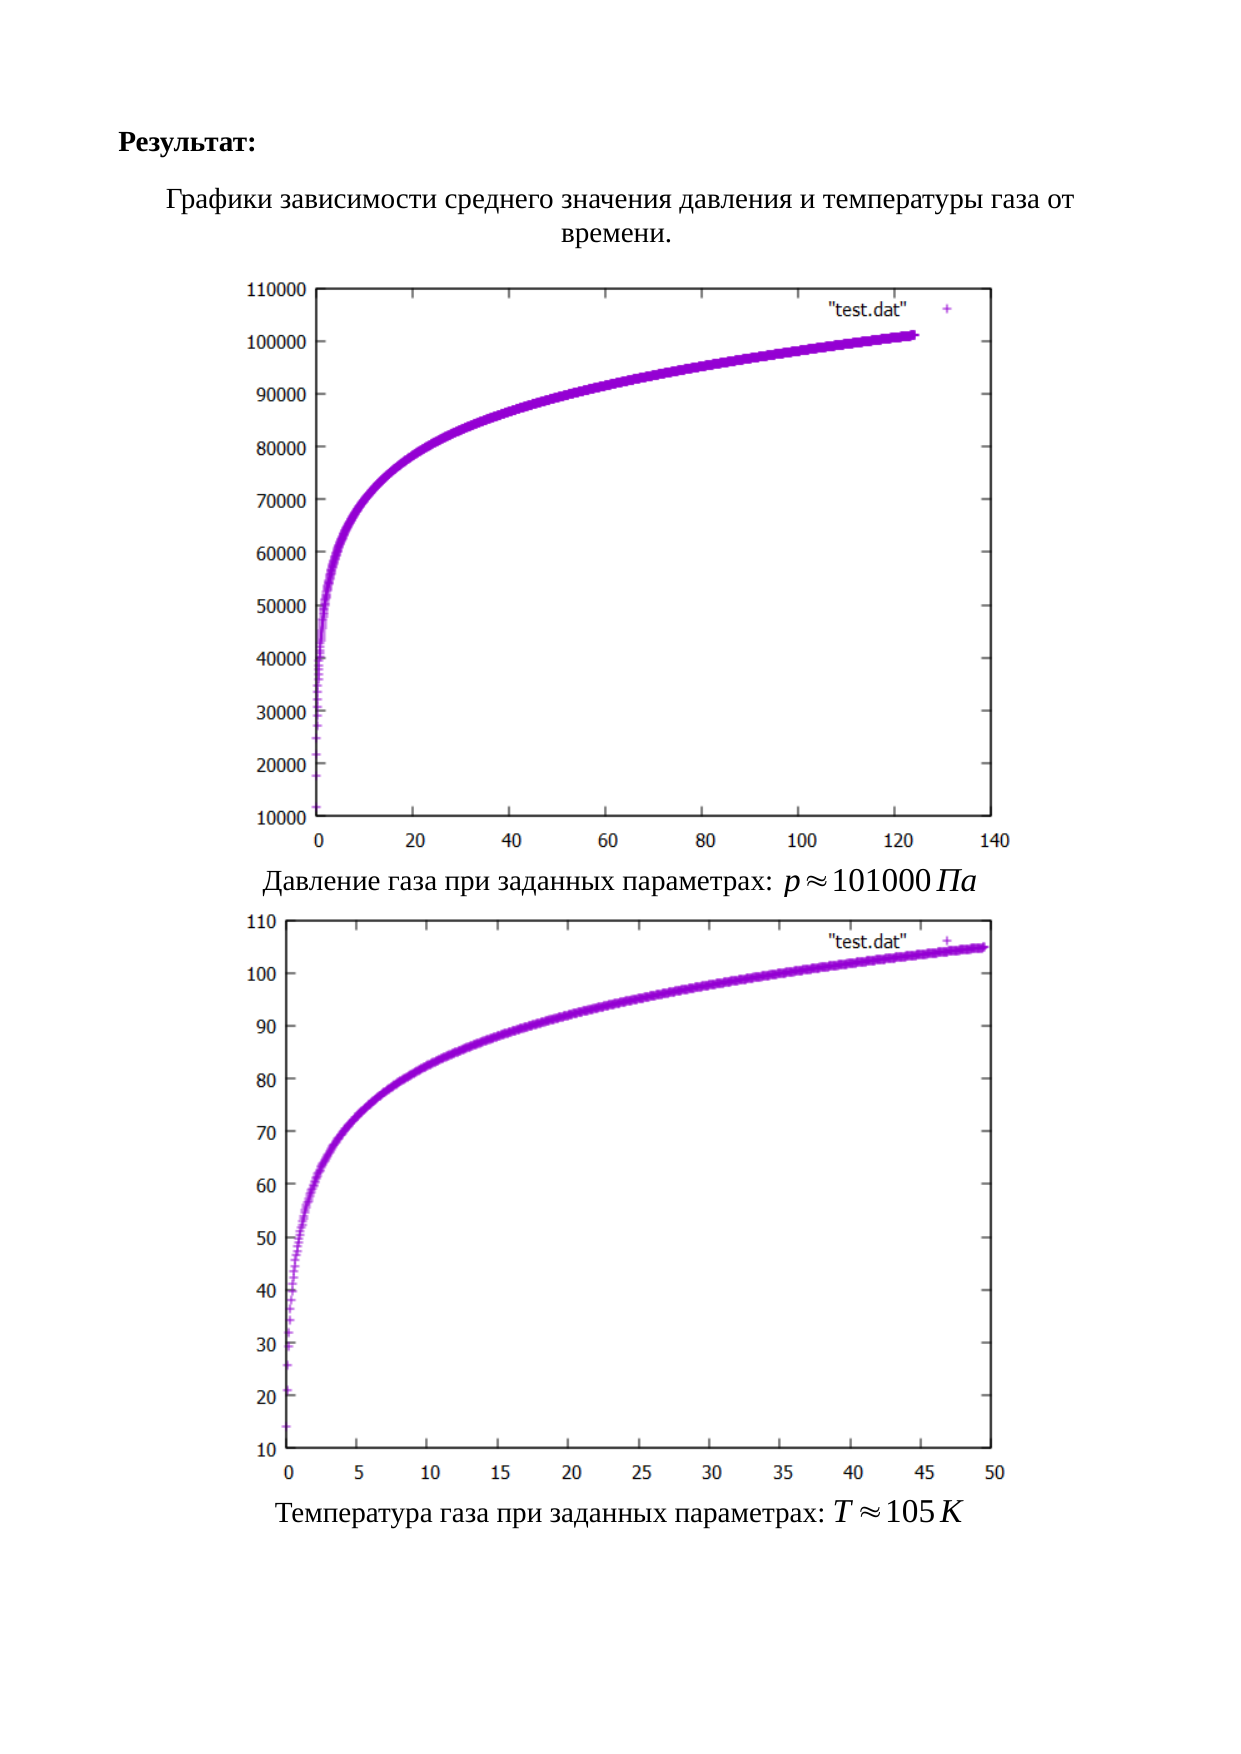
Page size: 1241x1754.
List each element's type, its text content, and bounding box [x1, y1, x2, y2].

subtitle Результат: [118, 124, 1122, 158]
picture [220, 897, 1020, 1493]
subtitle Графики зависимости среднего значения давления и температуры газа от времени. [118, 181, 1122, 248]
subtitle Температура газа при заданных параметрах: [118, 904, 1122, 1530]
subtitle Давление газа при заданных параметрах: [118, 266, 1122, 898]
picture [220, 266, 1020, 861]
